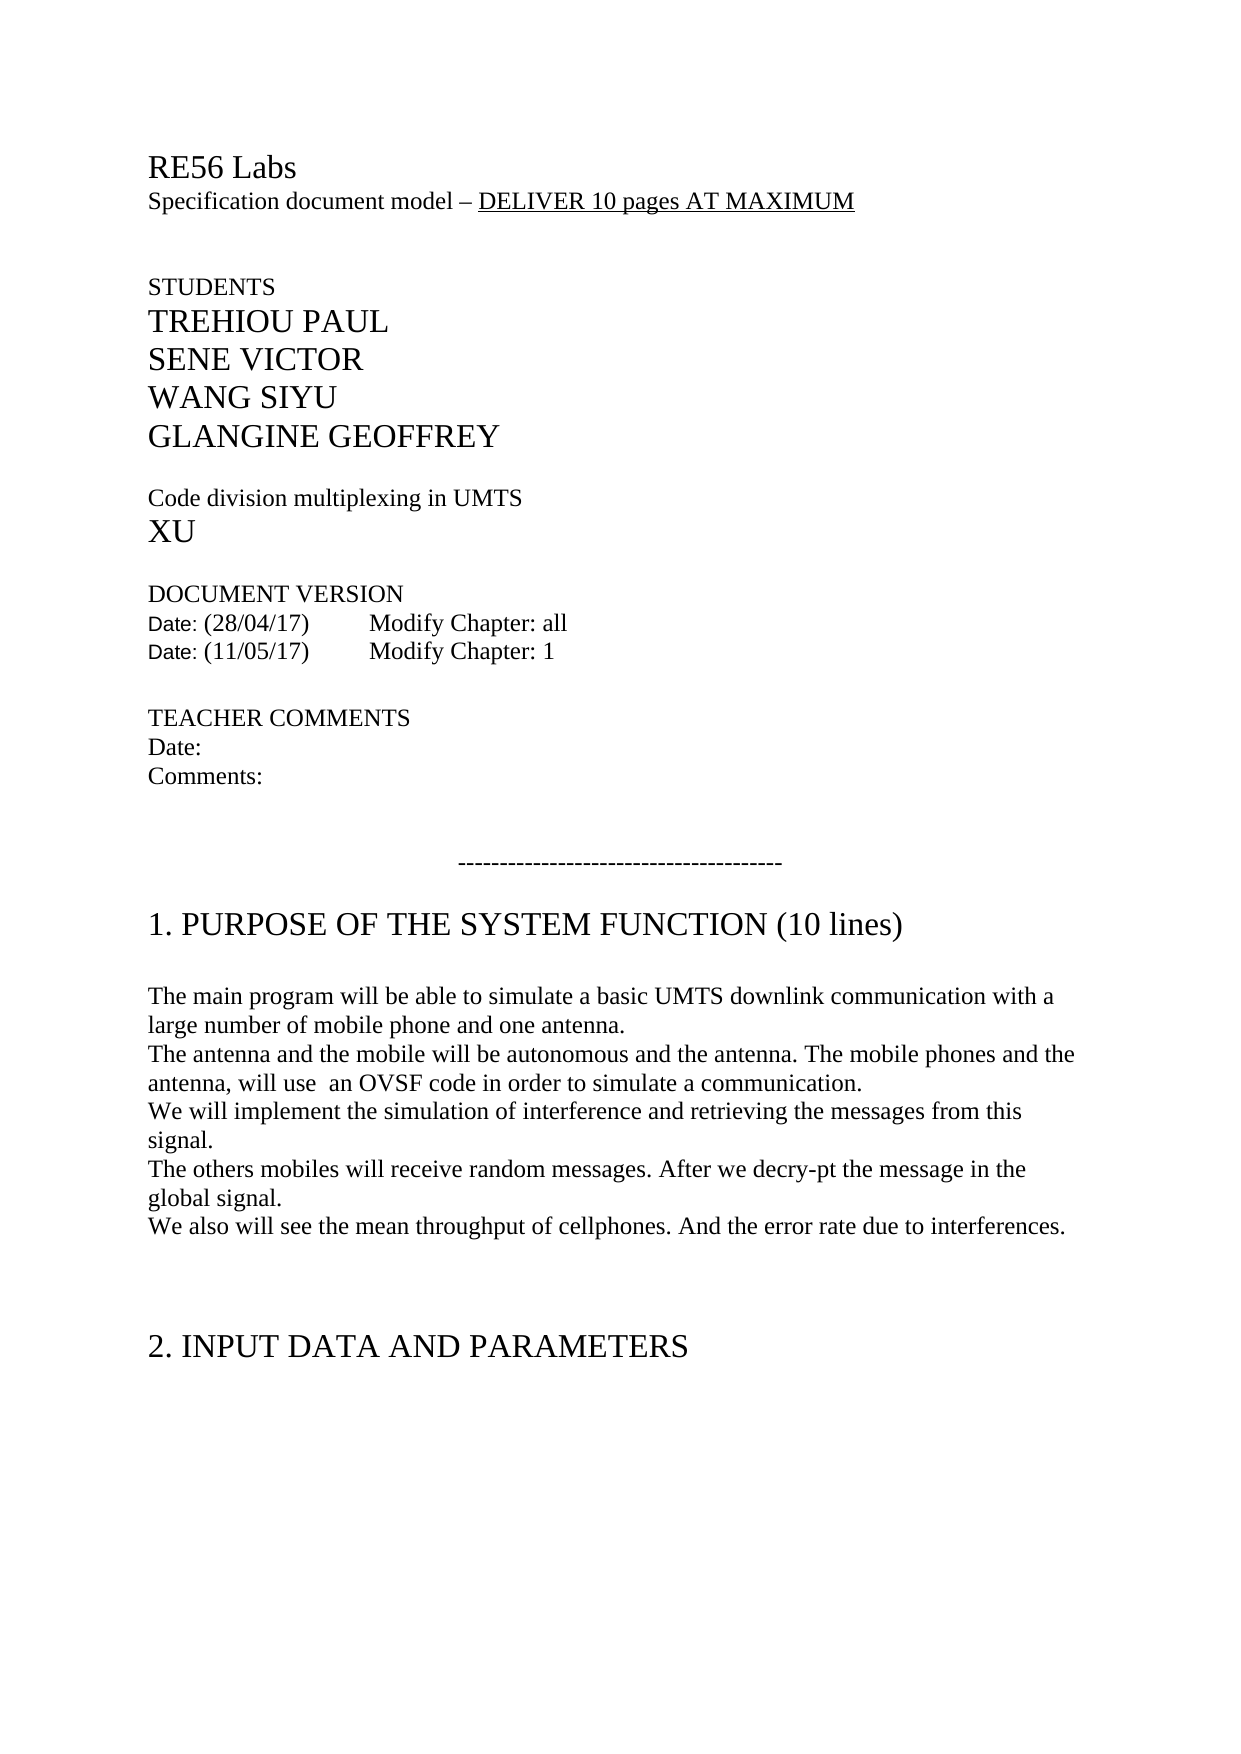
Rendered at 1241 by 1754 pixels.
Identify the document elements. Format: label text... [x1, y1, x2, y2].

text The main program will be able to simulate a basic UMTS downlink communication with a large number of mobile phone and one antenna. [148, 981, 1093, 1039]
text 1. PURPOSE OF THE SYSTEM FUNCTION (10 lines) [148, 905, 1093, 943]
text Date: (11/05/17) Modify Chapter: 1 [148, 636, 1093, 665]
text DOCUMENT VERSION [148, 579, 1093, 608]
text We also will see the mean throughput of cellphones. And the error rate due to interferences. [148, 1211, 1093, 1240]
text Code division multiplexing in UMTS [148, 483, 1093, 512]
text Date: [148, 732, 1093, 761]
text STUDENTS [148, 272, 1093, 301]
text We will implement the simulation of interference and retrieving the messages from this signal. [148, 1096, 1093, 1154]
text The others mobiles will receive random messages. After we decry-pt the message in the global signal. [148, 1154, 1093, 1211]
text TEACHER COMMENTS [148, 703, 1093, 732]
text Specification document model – DELIVER 10 pages AT MAXIMUM [148, 186, 1093, 215]
text 2. INPUT DATA AND PARAMETERS [148, 1326, 1093, 1365]
text SENE VICTOR [148, 339, 1093, 378]
subtitle XU [148, 512, 1093, 550]
text The antenna and the mobile will be autonomous and the antenna. The mobile phones and the antenna, will use an OVSF code in order to simulate a communication. [148, 1039, 1093, 1096]
text TREHIOU PAUL [148, 301, 1093, 339]
text Date: (28/04/17) Modify Chapter: all [148, 608, 1093, 636]
text Comments: [148, 761, 1093, 790]
text GLANGINE GEOFFREY [148, 416, 1093, 454]
subtitle RE56 Labs [148, 148, 1093, 186]
text --------------------------------------- [148, 847, 1093, 876]
text WANG SIYU [148, 378, 1093, 416]
